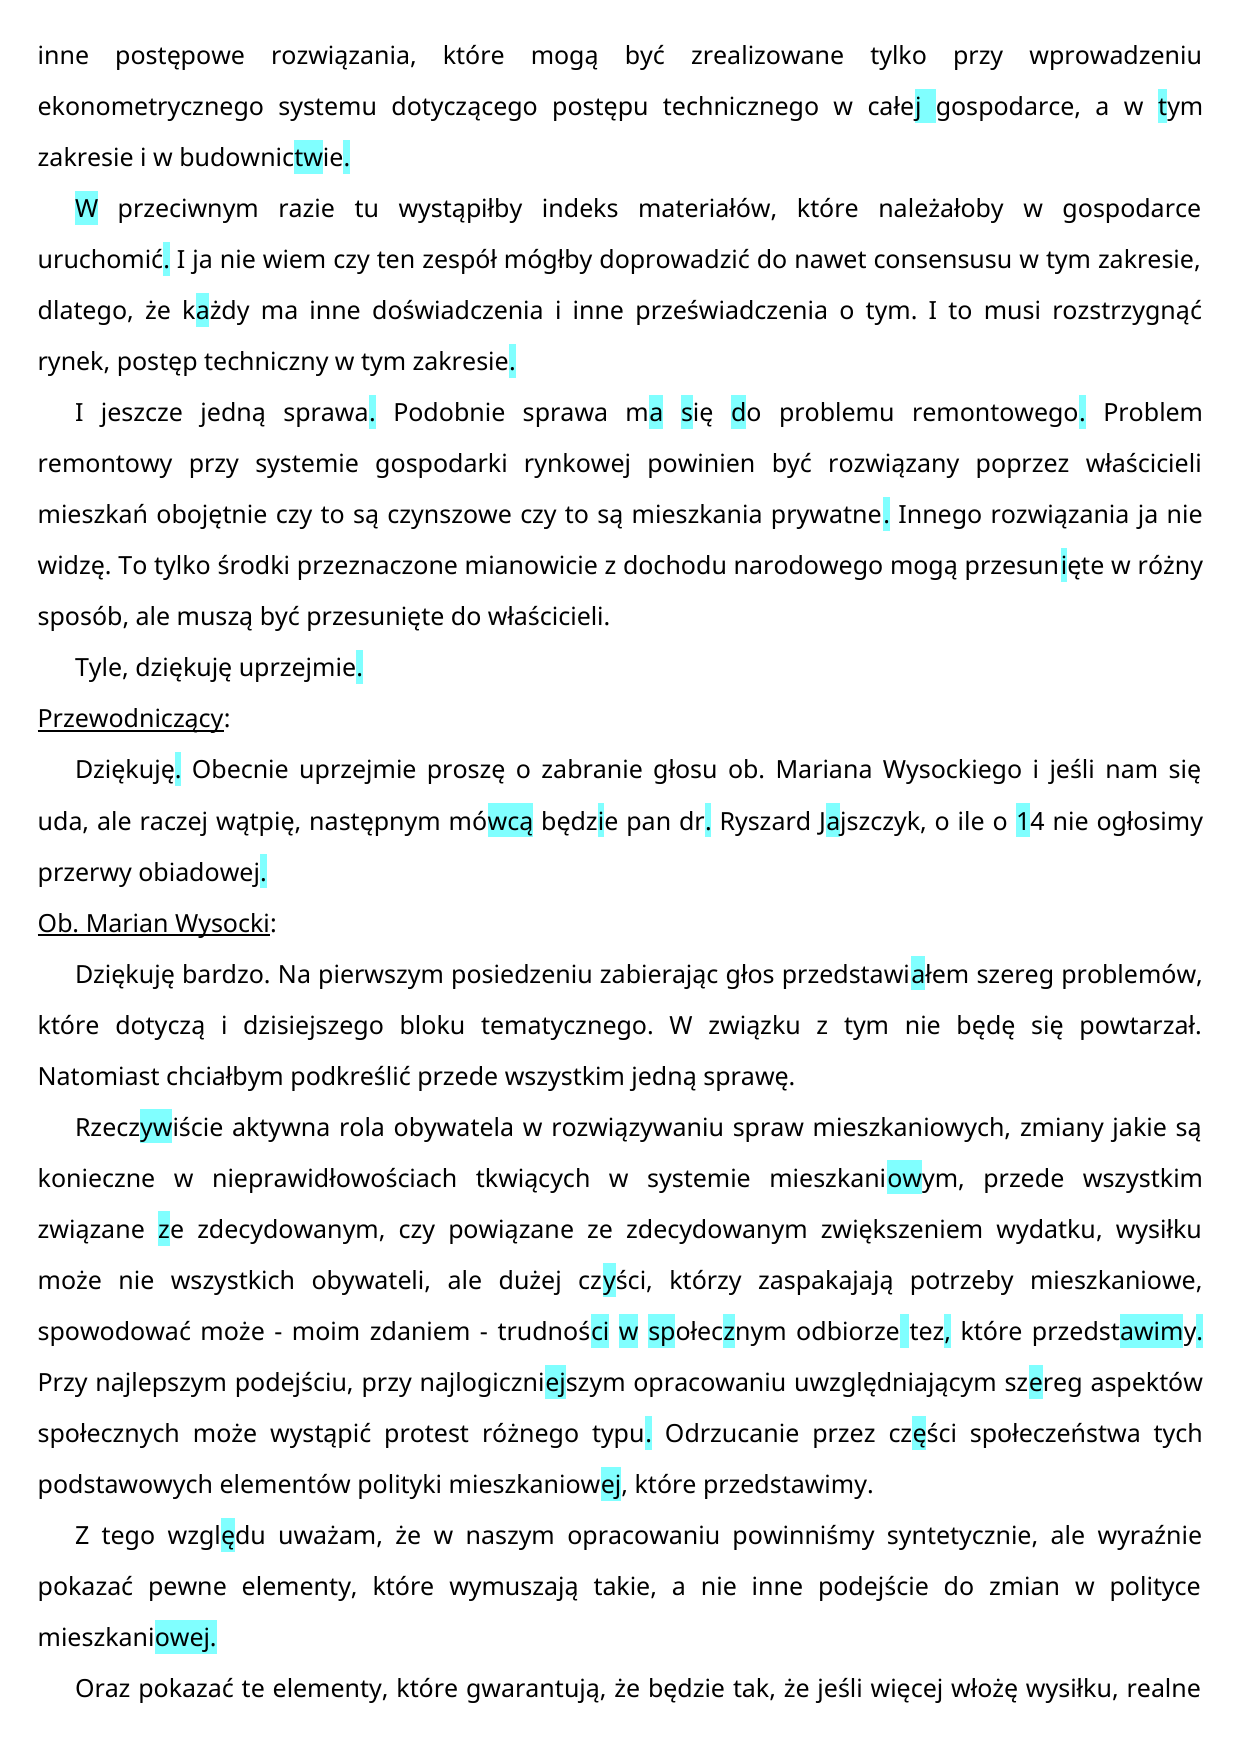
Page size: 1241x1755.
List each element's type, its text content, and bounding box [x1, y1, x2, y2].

text W przeciwnym razie tu wystąpiłby indeks materiałów, które należałoby w gospodarce uruchomić. I ja nie wiem czy ten zespół mógłby doprowadzić do nawet consensusu w tym zakresie, dlatego, że każdy ma inne doświadczenia i inne przeświadczenia o tym. I to musi rozstrzygnąć rynek, postęp techniczny w tym zakresie. [37, 191, 1203, 378]
text Z tego względu uważam, że w naszym opracowaniu powinniśmy syntetycznie, ale wyraźnie pokazać pewne elementy, które wymuszają takie, a nie inne podejście do zmian w polityce mieszkaniowej. [37, 1518, 1203, 1654]
text inne postępowe rozwiązania, które mogą być zrealizowane tylko przy wprowadzeniu ekonometrycznego systemu dotyczącego postępu technicznego w całej gospodarce, a w tym zakresie i w budownictwie. [37, 37, 1203, 174]
text Ob. Marian Wysocki: [37, 905, 1203, 939]
text Rzeczywiście aktywna rola obywatela w rozwiązywaniu spraw mieszkaniowych, zmiany jakie są konieczne w nieprawidłowościach tkwiących w systemie mieszkaniowym, przede wszystkim związane ze zdecydowanym, czy powiązane ze zdecydowanym zwiększeniem wydatku, wysiłku może nie wszystkich obywateli, ale dużej czyści, którzy zaspakajają potrzeby mieszkaniowe, spowodować może - moim zdaniem - trudności w społecznym odbiorze tez, które przedstawimy. Przy najlepszym podejściu, przy najlogiczniejszym opracowaniu uwzględniającym szereg aspektów społecznych może wystąpić protest różnego typu. Odrzucanie przez części społeczeństwa tych podstawowych elementów polityki mieszkaniowej, które przedstawimy. [37, 1109, 1203, 1501]
text Tyle, dziękuję uprzejmie. [37, 650, 1203, 684]
text Przewodniczący: [37, 701, 1203, 735]
text I jeszcze jedną sprawa. Podobnie sprawa ma się do problemu remontowego. Problem remontowy przy systemie gospodarki rynkowej powinien być rozwiązany poprzez właścicieli mieszkań obojętnie czy to są czynszowe czy to są mieszkania prywatne. Innego rozwiązania ja nie widzę. To tylko środki przeznaczone mianowicie z dochodu narodowego mogą przesunięte w różny sposób, ale muszą być przesunięte do właścicieli. [37, 395, 1203, 633]
text Oraz pokazać te elementy, które gwarantują, że będzie tak, że jeśli więcej włożę wysiłku, realne [37, 1671, 1203, 1705]
text Dziękuję. Obecnie uprzejmie proszę o zabranie głosu ob. Mariana Wysockiego i jeśli nam się uda, ale raczej wątpię, następnym mówcą będzie pan dr. Ryszard Jajszczyk, o ile o 14 nie ogłosimy przerwy obiadowej. [37, 752, 1203, 888]
text Dziękuję bardzo. Na pierwszym posiedzeniu zabierając głos przedstawiałem szereg problemów, które dotyczą i dzisiejszego bloku tematycznego. W związku z tym nie będę się powtarzał. Natomiast chciałbym podkreślić przede wszystkim jedną sprawę. [37, 956, 1203, 1092]
